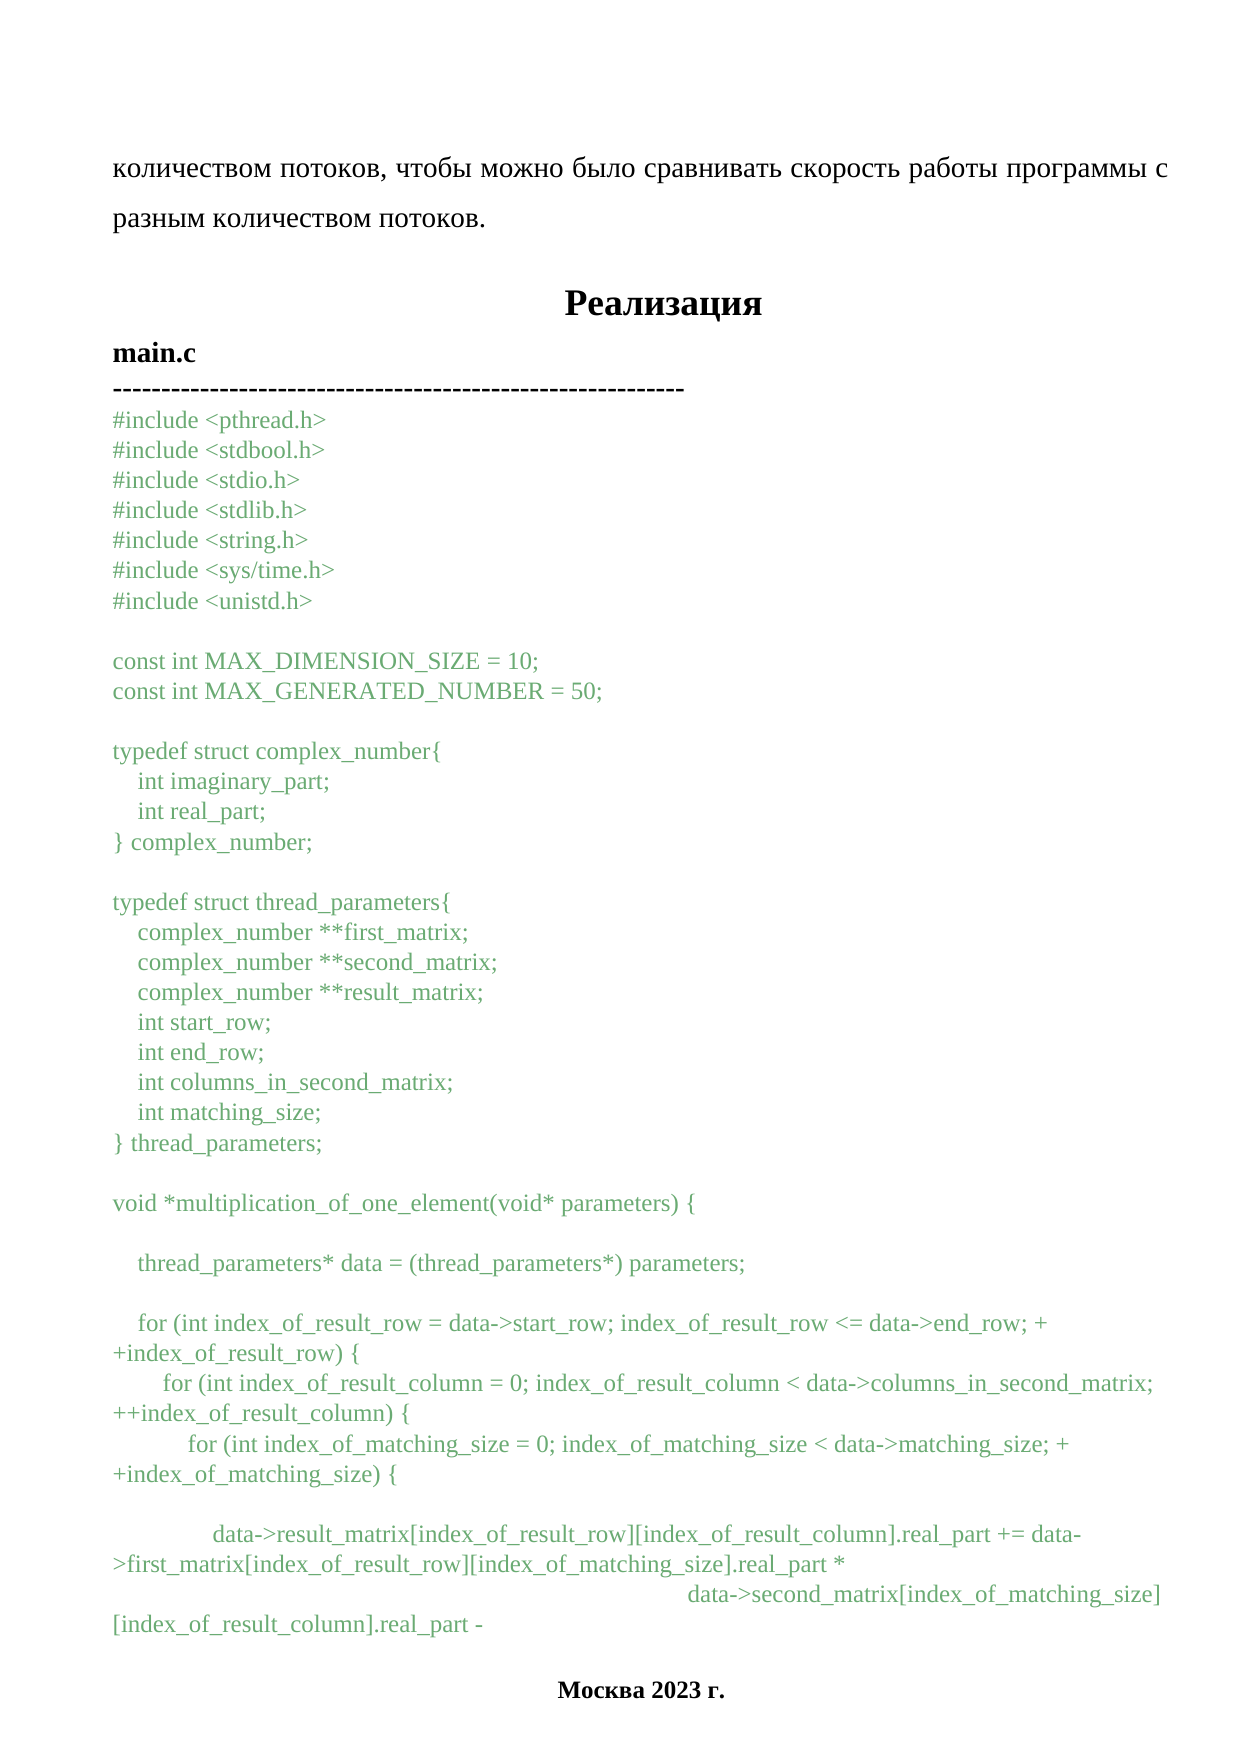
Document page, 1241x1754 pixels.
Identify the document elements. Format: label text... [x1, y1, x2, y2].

text количеством потоков, чтобы можно было сравнивать скорость работы программы с разным количеством потоков. [112, 150, 1169, 234]
text for (int index_of_result_row = data->start_row; index_of_result_row <= data->end_row; ++index_of_result_row) { [112, 1308, 1169, 1367]
text int imaginary_part; [112, 766, 1169, 795]
text complex_number **first_matrix; [112, 917, 1169, 946]
text thread_parameters* data = (thread_parameters*) parameters; [112, 1248, 1169, 1277]
text int real_part; [112, 796, 1169, 825]
text #include <string.h> [112, 526, 1169, 554]
text ----------------------------------------------------------- #include <pthread.h> [112, 370, 1169, 434]
text #include <stdbool.h> [112, 435, 1169, 464]
text int matching_size; [112, 1097, 1169, 1126]
text const int MAX_GENERATED_NUMBER = 50; [112, 676, 1169, 705]
text } thread_parameters; [112, 1128, 1169, 1156]
text complex_number **result_matrix; [112, 977, 1169, 1006]
text const int MAX_DIMENSION_SIZE = 10; [112, 646, 1169, 675]
text int start_row; [112, 1007, 1169, 1036]
text typedef struct complex_number{ [112, 736, 1169, 765]
text #include <stdio.h> [112, 465, 1169, 494]
text complex_number **second_matrix; [112, 947, 1169, 976]
text #include <sys/time.h> [112, 556, 1169, 584]
text int end_row; [112, 1037, 1169, 1066]
text void *multiplication_of_one_element(void* parameters) { [112, 1188, 1169, 1217]
text int columns_in_second_matrix; [112, 1067, 1169, 1096]
text for (int index_of_result_column = 0; index_of_result_column < data->columns_in_second_matrix; ++index_of_result_column) { [112, 1368, 1169, 1427]
text #include <unistd.h> [112, 586, 1169, 614]
text #include <stdlib.h> [112, 495, 1169, 524]
text data->second_matrix[index_of_matching_size][index_of_result_column].real_part - [112, 1579, 1169, 1638]
text data->result_matrix[index_of_result_row][index_of_result_column].real_part += data->first_matrix[index_of_result_row][index_of_matching_size].real_part * [112, 1519, 1169, 1578]
text typedef struct thread_parameters{ [112, 887, 1169, 916]
text } complex_number; [112, 827, 1169, 855]
subtitle Реализация [112, 280, 1169, 323]
text for (int index_of_matching_size = 0; index_of_matching_size < data->matching_size; ++index_of_matching_size) { [112, 1429, 1169, 1487]
text main.c [112, 335, 1169, 368]
